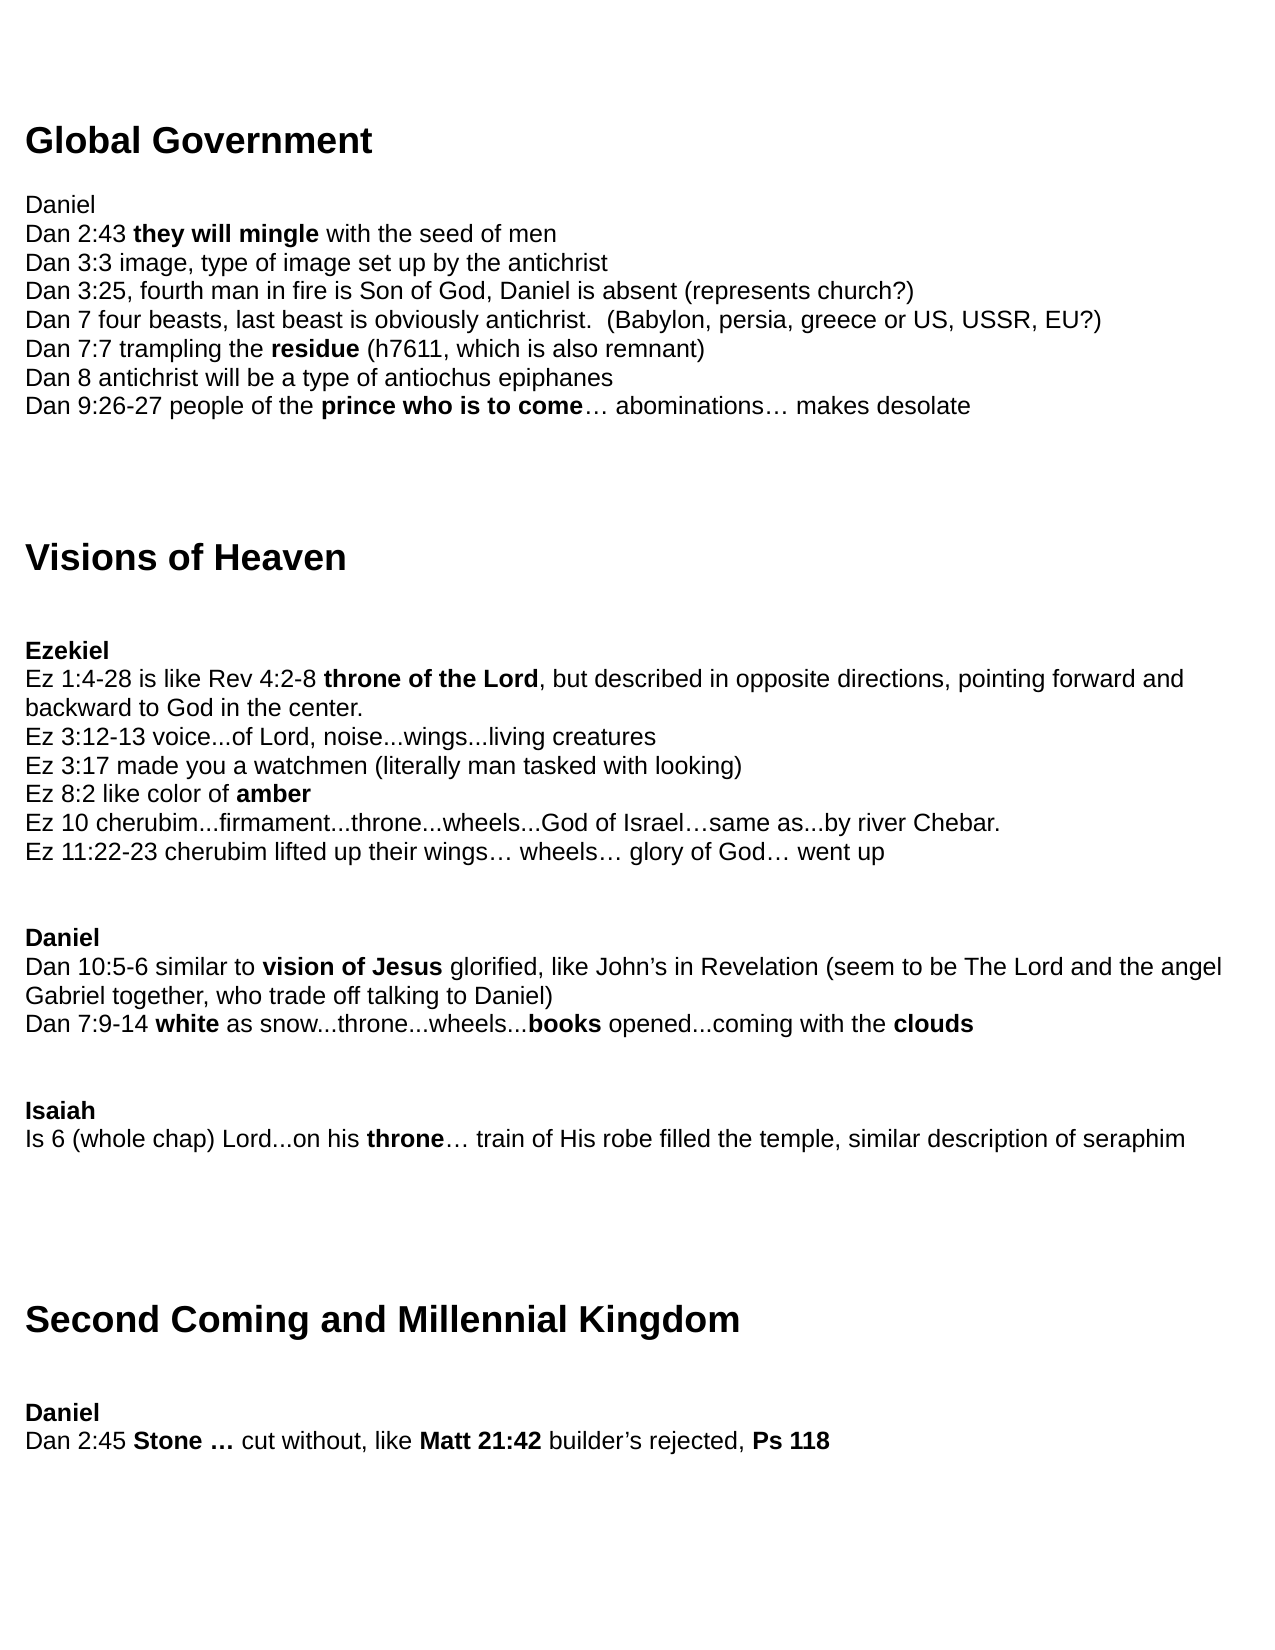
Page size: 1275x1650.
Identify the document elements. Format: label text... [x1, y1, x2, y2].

text Daniel [25, 190, 1243, 219]
text Dan 2:43 they will mingle with the seed of men [25, 219, 1243, 247]
text Ez 11:22-23 cherubim lifted up their wings… wheels… glory of God… went up [25, 837, 1243, 866]
text Ez 1:4-28 is like Rev 4:2-8 throne of the Lord, but described in opposite directions, pointing forward and backward to God in the center. [25, 664, 1243, 722]
text Ezekiel [25, 636, 1243, 664]
text Dan 7:7 trampling the residue (h7611, which is also remnant) [25, 334, 1243, 362]
text Global Government [25, 118, 1243, 161]
text Second Coming and Millennial Kingdom [25, 1297, 1243, 1340]
text Dan 3:3 image, type of image set up by the antichrist [25, 247, 1243, 276]
text Isaiah [25, 1096, 1243, 1124]
text Visions of Heaven [25, 535, 1243, 578]
text Dan 7:9-14 white as snow...throne...wheels...books opened...coming with the clouds [25, 1009, 1243, 1038]
text Ez 3:12-13 voice...of Lord, noise...wings...living creatures [25, 722, 1243, 751]
text Ez 10 cherubim...firmament...throne...wheels...God of Israel…same as...by river Chebar. [25, 808, 1243, 837]
text Dan 10:5-6 similar to vision of Jesus glorified, like John’s in Revelation (seem to be The Lord and the angel Gabriel together, who trade off talking to Daniel) [25, 952, 1243, 1009]
text Dan 2:45 Stone … cut without, like Matt 21:42 builder’s rejected, Ps 118 [25, 1426, 1243, 1455]
text Ez 8:2 like color of amber [25, 779, 1243, 808]
text Daniel [25, 923, 1243, 952]
text Dan 7 four beasts, last beast is obviously antichrist. (Babylon, persia, greece or US, USSR, EU?) [25, 305, 1243, 334]
text Is 6 (whole chap) Lord...on his throne… train of His robe filled the temple, similar description of seraphim [25, 1124, 1243, 1153]
text Dan 8 antichrist will be a type of antiochus epiphanes [25, 362, 1243, 391]
text Dan 9:26-27 people of the prince who is to come… abominations… makes desolate [25, 391, 1243, 420]
text Dan 3:25, fourth man in fire is Son of God, Daniel is absent (represents church?) [25, 276, 1243, 305]
text Ez 3:17 made you a watchmen (literally man tasked with looking) [25, 751, 1243, 779]
text Daniel [25, 1397, 1243, 1426]
